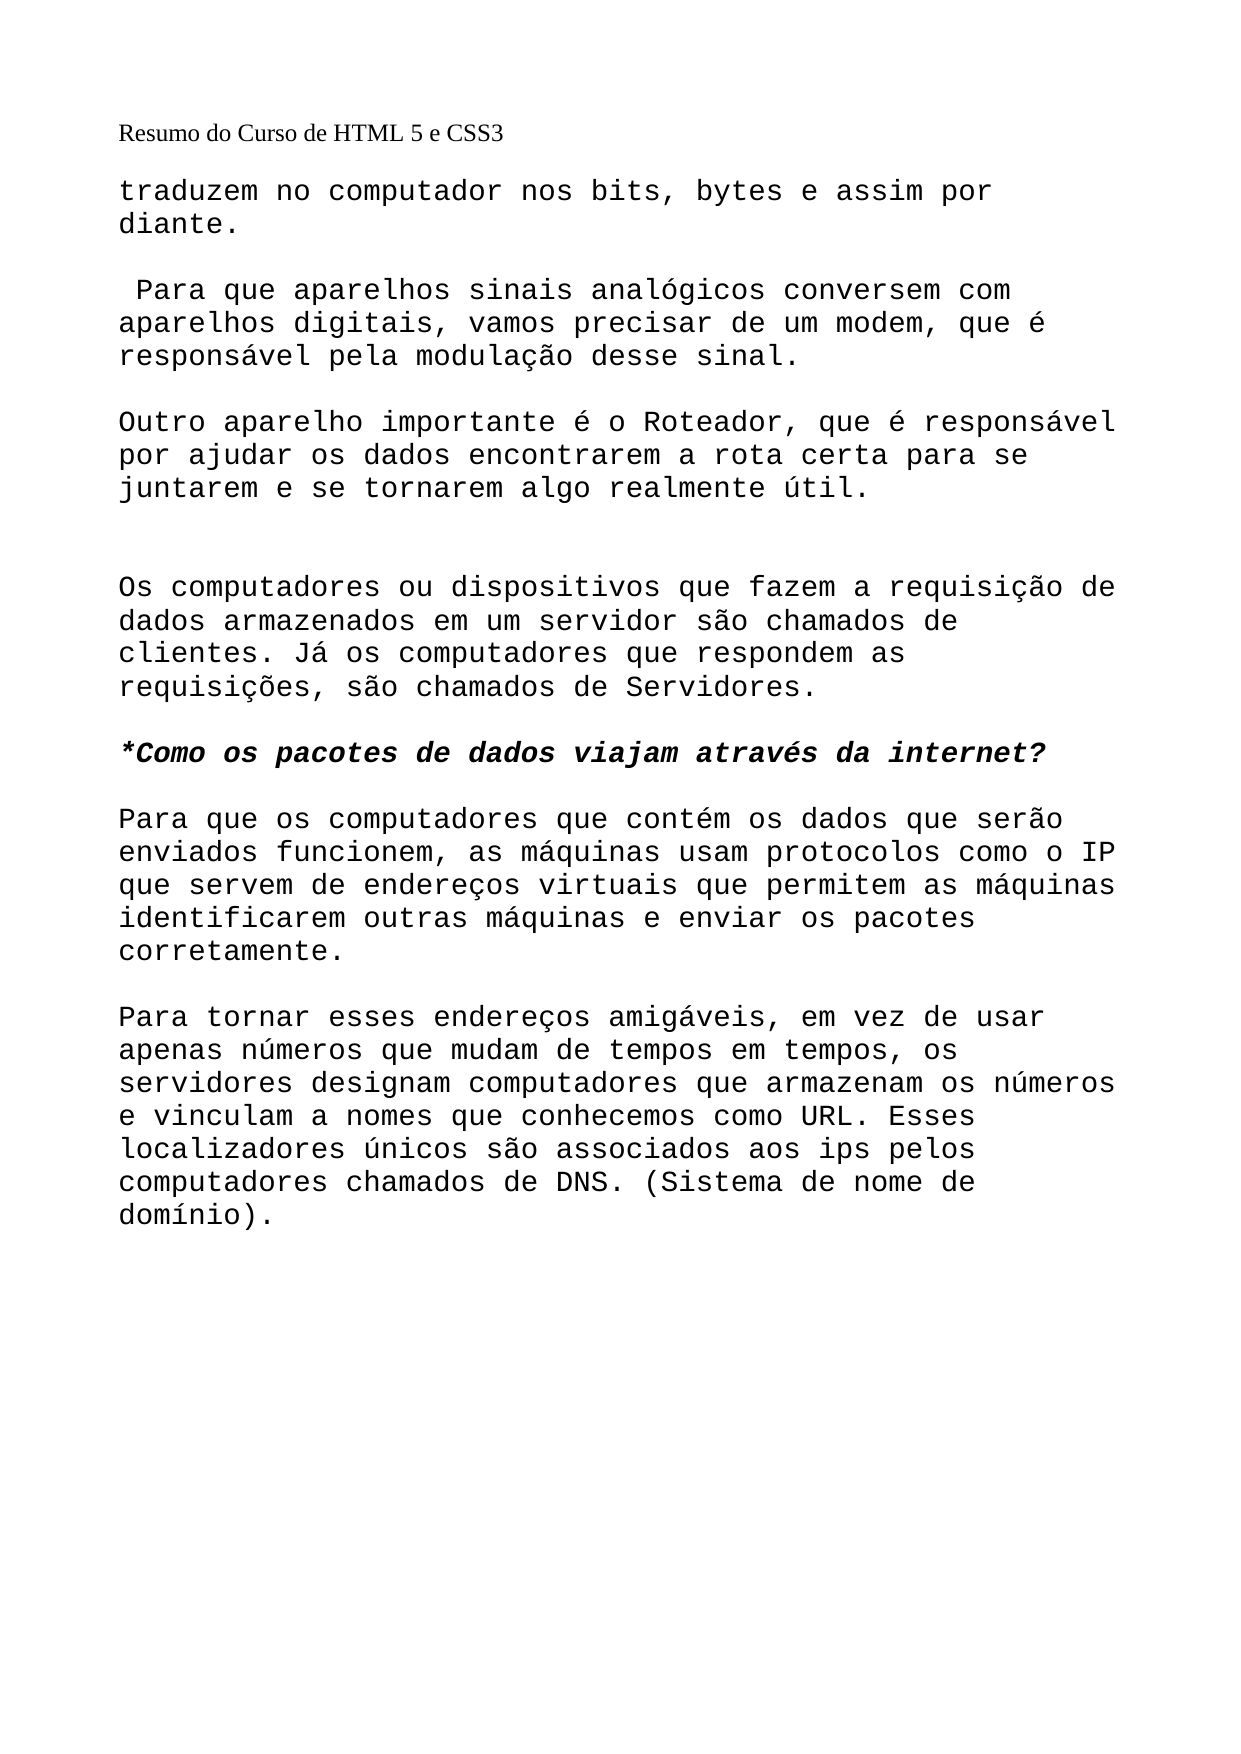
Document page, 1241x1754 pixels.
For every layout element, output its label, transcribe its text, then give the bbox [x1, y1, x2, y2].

text Para que aparelhos sinais analógicos conversem com aparelhos digitais, vamos precisar de um modem, que é responsável pela modulação desse sinal. [118, 275, 1122, 374]
text traduzem no computador nos bits, bytes e assim por diante. [118, 176, 1122, 242]
text *Como os pacotes de dados viajam através da internet? [118, 738, 1122, 771]
text Os computadores ou dispositivos que fazem a requisição de dados armazenados em um servidor são chamados de clientes. Já os computadores que respondem as requisições, são chamados de Servidores. [118, 573, 1122, 705]
text Para que os computadores que contém os dados que serão enviados funcionem, as máquinas usam protocolos como o IP que servem de endereços virtuais que permitem as máquinas identificarem outras máquinas e enviar os pacotes corretamente. [118, 804, 1122, 969]
text Outro aparelho importante é o Roteador, que é responsável por ajudar os dados encontrarem a rota certa para se juntarem e se tornarem algo realmente útil. [118, 407, 1122, 507]
text Para tornar esses endereços amigáveis, em vez de usar apenas números que mudam de tempos em tempos, os servidores designam computadores que armazenam os números e vinculam a nomes que conhecemos como URL. Esses localizadores únicos são associados aos ips pelos computadores chamados de DNS. (Sistema de nome de domínio). [118, 1002, 1122, 1233]
